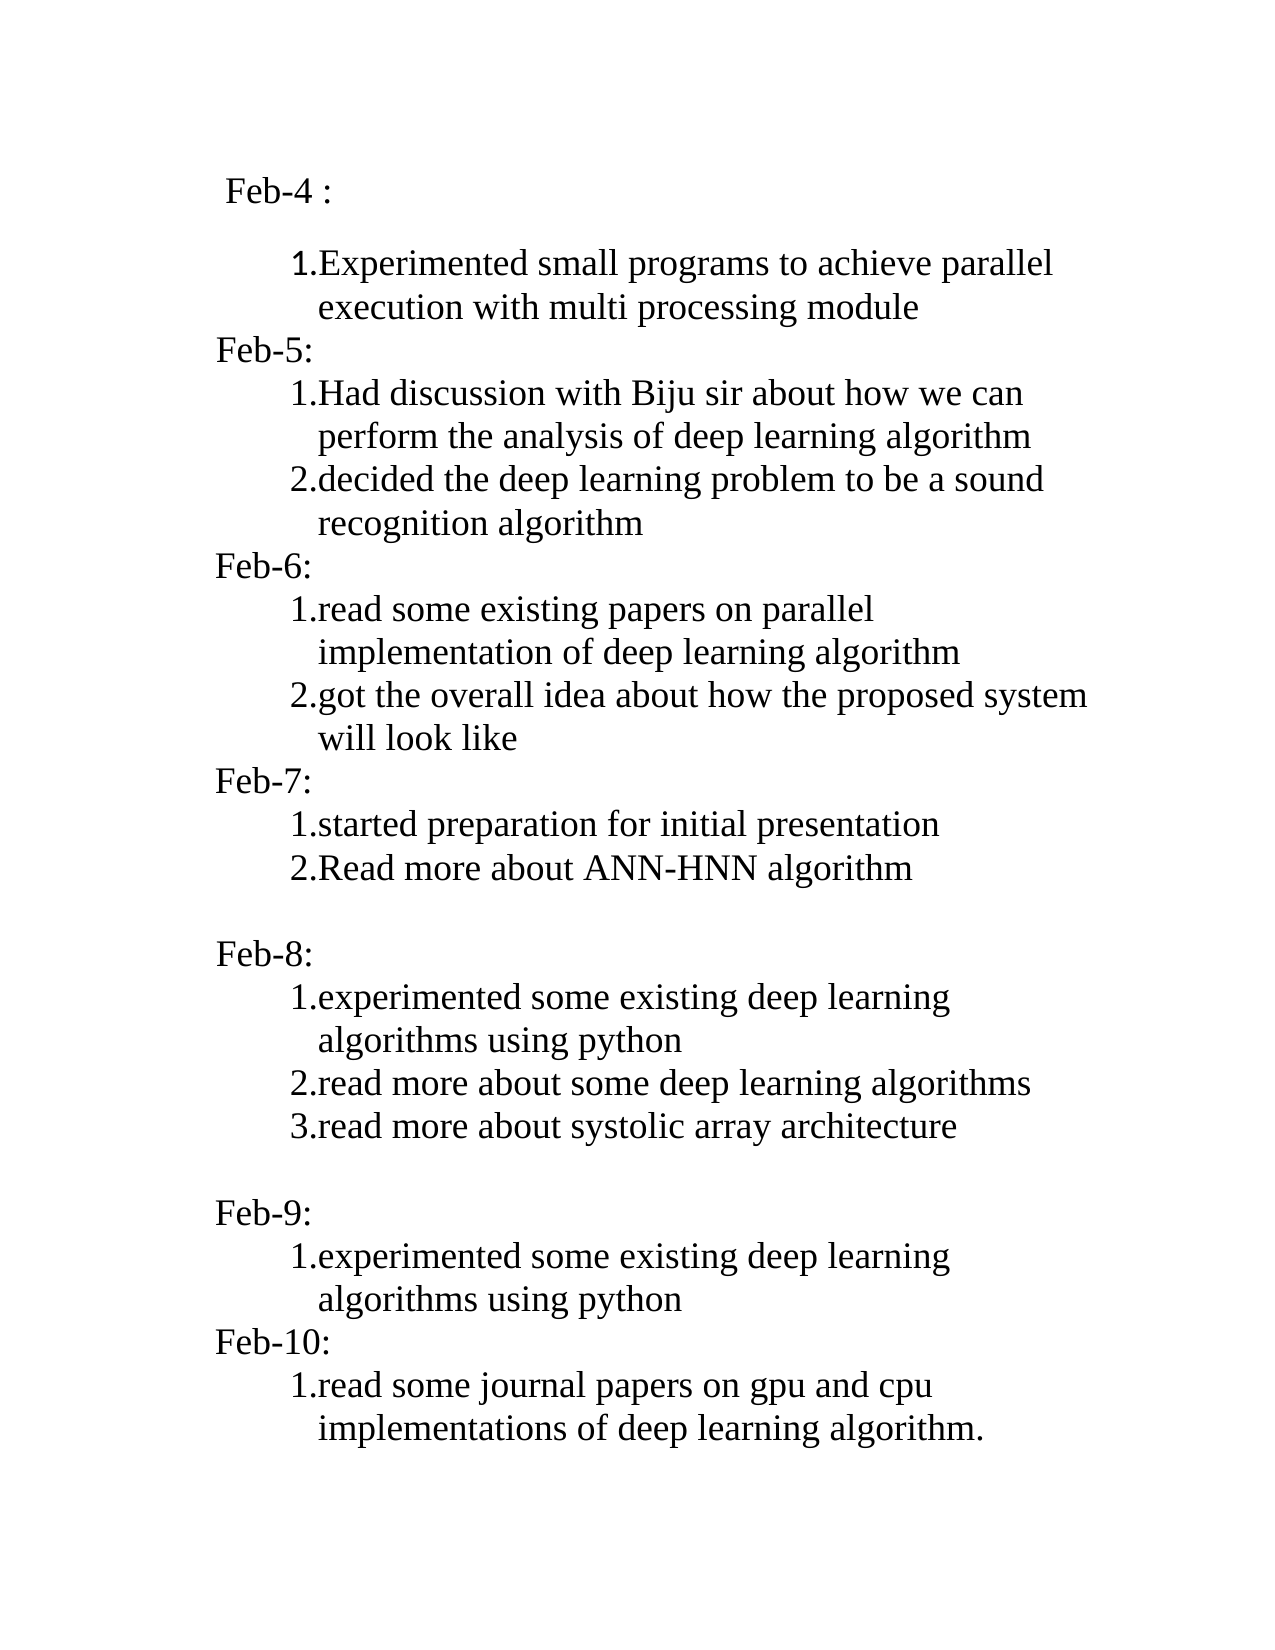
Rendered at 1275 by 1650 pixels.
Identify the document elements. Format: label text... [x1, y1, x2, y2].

text Feb-8: [187, 931, 1110, 974]
text Feb-10: [187, 1319, 1110, 1362]
text 2.Read more about ANN-HNN algorithm [187, 845, 1110, 888]
text 1.Had discussion with Biju sir about how we can perform the analysis of deep learning algorithm [187, 371, 1110, 457]
text 1.read some existing papers on parallel implementation of deep learning algorithm [187, 586, 1110, 672]
text 2.got the overall idea about how the proposed system will look like [187, 672, 1110, 759]
text 1.Experimented small programs to achieve parallel execution with multi processing module [187, 238, 1110, 327]
text Feb-6: [187, 543, 1110, 586]
text 2.decided the deep learning problem to be a sound recognition algorithm [187, 457, 1110, 543]
text 1.experimented some existing deep learning algorithms using python [187, 1233, 1110, 1319]
text Feb-9: [187, 1190, 1110, 1233]
text Feb-7: [187, 759, 1110, 802]
text Feb-4 : [187, 169, 1110, 212]
text 1.started preparation for initial presentation [187, 802, 1110, 845]
text 3.read more about systolic array architecture [187, 1104, 1110, 1147]
text Feb-5: [187, 327, 1110, 371]
text 2.read more about some deep learning algorithms [187, 1061, 1110, 1104]
text 1.read some journal papers on gpu and cpu implementations of deep learning algorithm. [187, 1362, 1110, 1449]
text 1.experimented some existing deep learning algorithms using python [187, 974, 1110, 1061]
